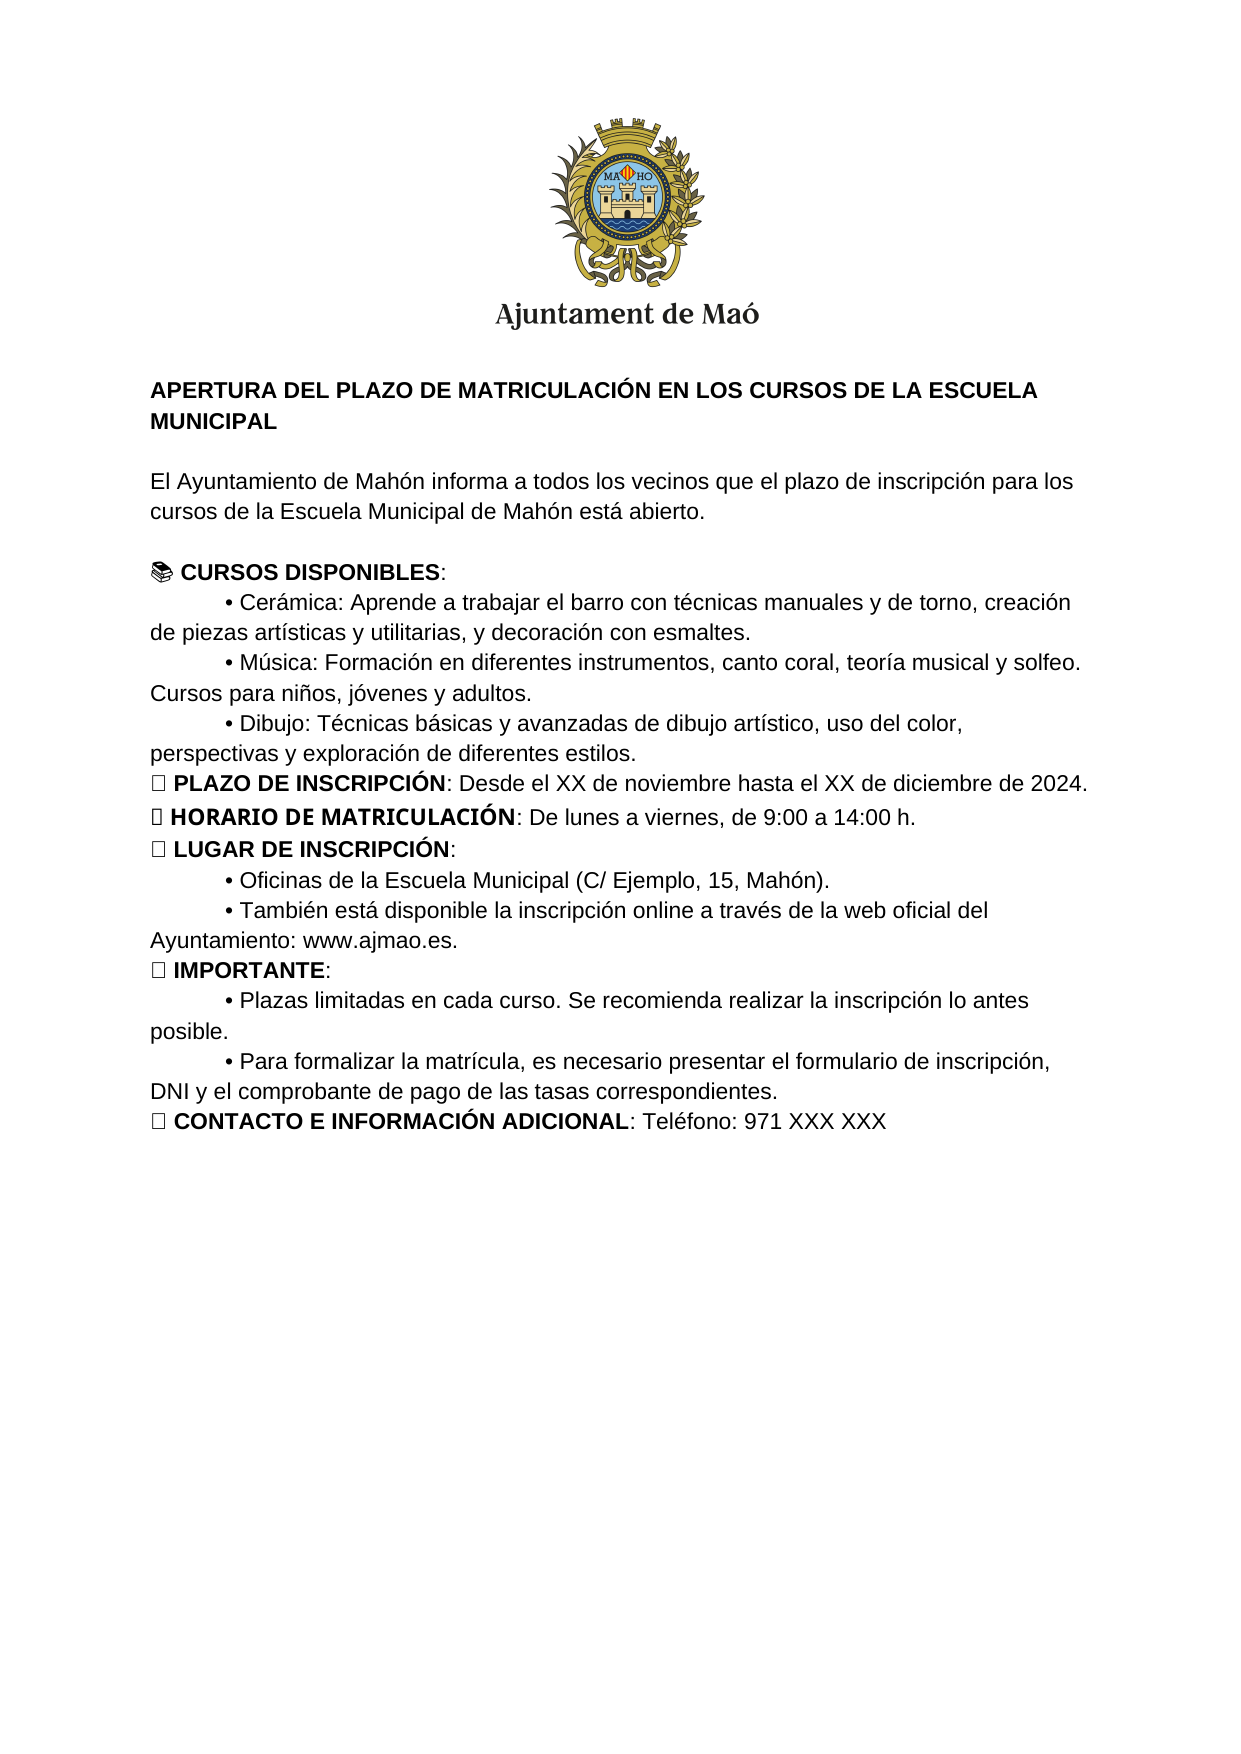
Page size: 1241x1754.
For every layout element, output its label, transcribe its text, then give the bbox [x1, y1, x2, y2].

text APERTURA DEL PLAZO DE MATRICULACIÓN EN LOS CURSOS DE LA ESCUELA MUNICIPAL [150, 377, 1090, 434]
text • Plazas limitadas en cada curso. Se recomienda realizar la inscripción lo antes posible. [150, 987, 1090, 1044]
text • Música: Formación en diferentes instrumentos, canto coral, teoría musical y solfeo. Cursos para niños, jóvenes y adultos. [150, 649, 1090, 706]
text El Ayuntamiento de Mahón informa a todos los vecinos que el plazo de inscripción para los cursos de la Escuela Municipal de Mahón está abierto. [150, 468, 1090, 525]
text 📍 LUGAR DE INSCRIPCIÓN: [150, 836, 1090, 863]
picture [450, 75, 804, 374]
text • También está disponible la inscripción online a través de la web oficial del Ayuntamiento: www.ajmao.es. [150, 897, 1090, 953]
text 💡 IMPORTANTE: [150, 957, 1090, 983]
text • Dibujo: Técnicas básicas y avanzadas de dibujo artístico, uso del color, perspectivas y exploración de diferentes estilos. [150, 710, 1090, 766]
text 📚 CURSOS DISPONIBLES: [150, 559, 1090, 585]
text 📞 CONTACTO E INFORMACIÓN ADICIONAL: Teléfono: 971 XXX XXX [150, 1108, 1090, 1134]
text ⏰ HORARIO DE MATRICULACIÓN: De lunes a viernes, de 9:00 a 14:00 h. [150, 800, 1090, 832]
text • Para formalizar la matrícula, es necesario presentar el formulario de inscripción, DNI y el comprobante de pago de las tasas correspondientes. [150, 1048, 1090, 1104]
text 📆 PLAZO DE INSCRIPCIÓN: Desde el XX de noviembre hasta el XX de diciembre de 2024. [150, 770, 1090, 797]
text • Oficinas de la Escuela Municipal (C/ Ejemplo, 15, Mahón). [150, 867, 1090, 893]
text • Cerámica: Aprende a trabajar el barro con técnicas manuales y de torno, creación de piezas artísticas y utilitarias, y decoración con esmaltes. [150, 589, 1090, 646]
